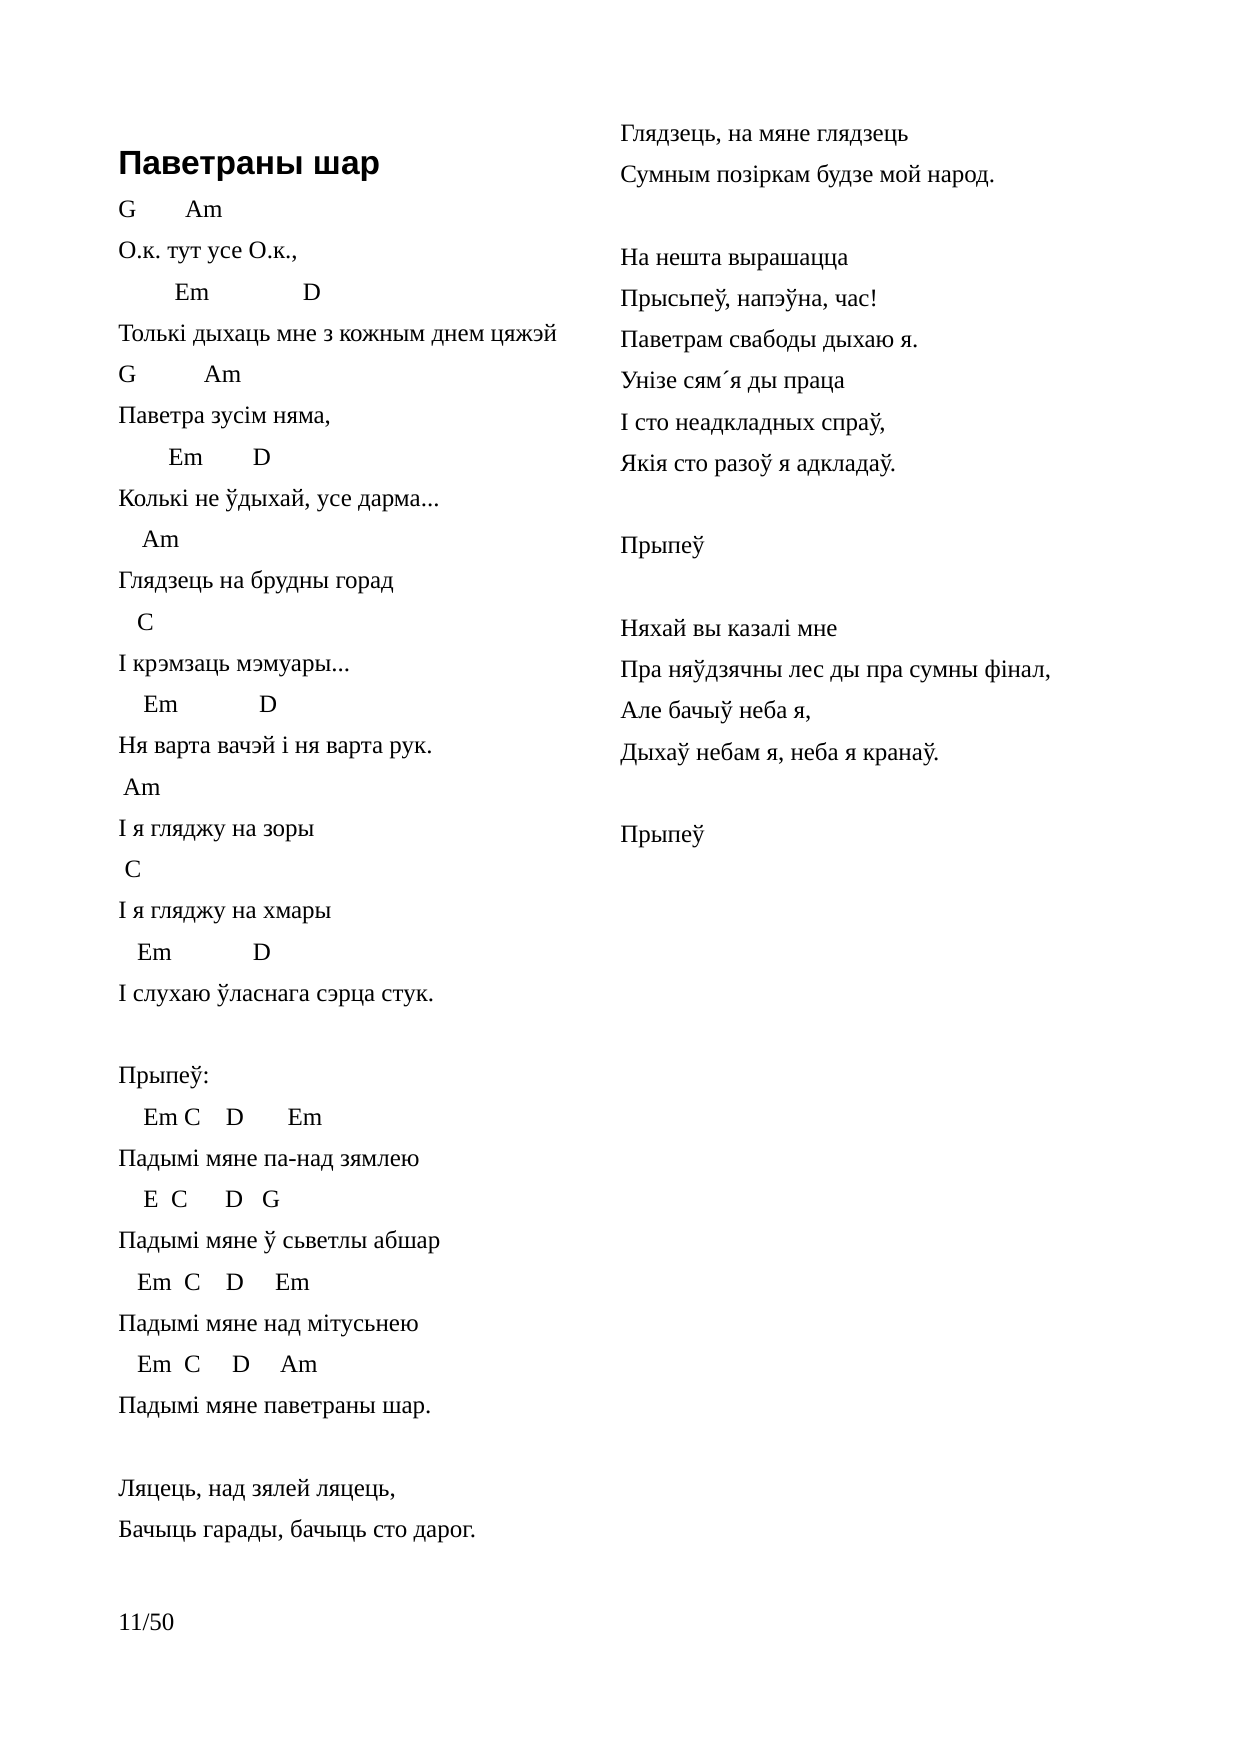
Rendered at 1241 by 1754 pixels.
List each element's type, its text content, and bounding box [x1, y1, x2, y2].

text Em C D Em [118, 1102, 620, 1131]
text Ня варта вачэй i ня варта рук. [118, 731, 620, 759]
text На нешта вырашацца [620, 242, 1122, 271]
text I я гляджу на зоры [118, 813, 620, 842]
text Сумным позiркам будзе мой народ. [620, 159, 1122, 188]
text C [118, 607, 620, 636]
text Няхай вы казалi мне [620, 613, 1122, 642]
text О.к. тут усе О.к., [118, 236, 620, 264]
text Толькi дыхаць мне з кожным днем цяжэй [118, 318, 620, 347]
text Прыпеў [620, 531, 1122, 559]
text Em C D Am [118, 1349, 620, 1378]
text Прысьпеў, напэўна, час! [620, 283, 1122, 312]
text I слухаю ўласнага сэрца стук. [118, 978, 620, 1007]
text Колькi не ўдыхай, усе дарма... [118, 483, 620, 512]
text I сто неадкладных спраў, [620, 407, 1122, 436]
subtitle Паветраны шар [118, 143, 620, 182]
text Глядзець на брудны горад [118, 566, 620, 594]
text C [118, 854, 620, 883]
text Унiзе сям´я ды праца [620, 366, 1122, 394]
text G Am [118, 194, 620, 223]
text Прыпеў: [118, 1061, 620, 1089]
text Глядзець, на мяне глядзець [620, 118, 1122, 147]
text Якiя сто разоў я адкладаў. [620, 448, 1122, 477]
text Em D [118, 689, 620, 718]
text Ляцець, над зялей ляцець, [118, 1473, 620, 1502]
text E C D G [118, 1184, 620, 1213]
text Падымi мяне над мiтусьнею [118, 1308, 620, 1337]
text Падымi мяне паветраны шар. [118, 1391, 620, 1419]
text Em C D Em [118, 1267, 620, 1296]
text I крэмзаць мэмуары... [118, 648, 620, 677]
text Дыхаў небам я, неба я кранаў. [620, 737, 1122, 766]
text Em D [118, 277, 620, 306]
text Паветрам свабоды дыхаю я. [620, 324, 1122, 353]
text G Am [118, 359, 620, 388]
text Паветра зусiм няма, [118, 401, 620, 429]
text Am [118, 524, 620, 553]
text Пра няўдзячны лес ды пра сумны фiнал, [620, 654, 1122, 683]
text Але бачыў неба я, [620, 696, 1122, 724]
text Падымi мяне па-над зямлею [118, 1143, 620, 1172]
text Падымi мяне ў сьветлы абшар [118, 1226, 620, 1254]
text Бачыць гарады, бачыць сто дарог. [118, 1514, 620, 1543]
text Am [118, 772, 620, 801]
text Прыпеў [620, 819, 1122, 848]
text I я гляджу на хмары [118, 896, 620, 924]
text Em D [118, 937, 620, 966]
text Em D [118, 442, 620, 471]
